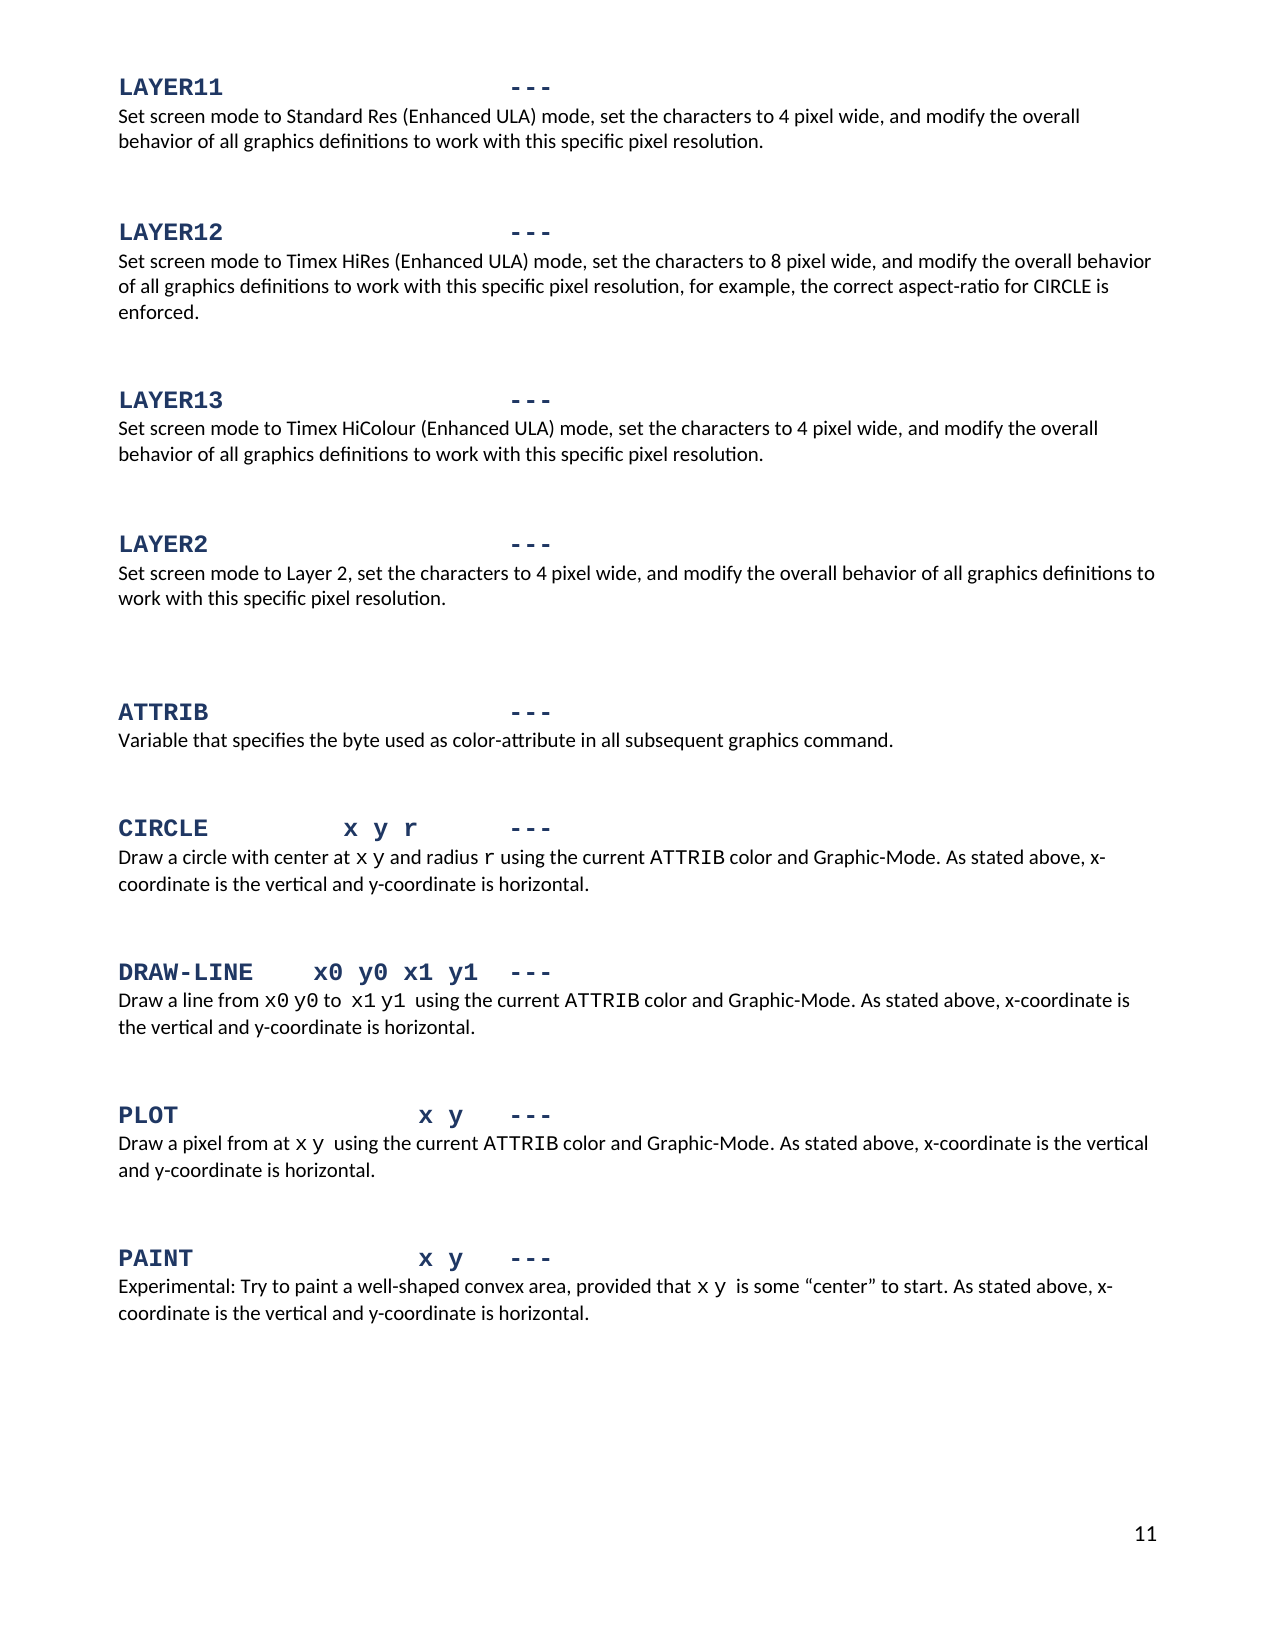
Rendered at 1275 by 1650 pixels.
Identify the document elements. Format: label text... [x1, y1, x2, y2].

subtitle PLOT x y --- [118, 1102, 1157, 1131]
text Experimental: Try to paint a well-shaped convex area, provided that x y is some “center” to start. As stated above, x-coordinate is the vertical and y-coordinate is horizontal. [118, 1274, 1157, 1326]
text Set screen mode to Timex HiColour (Enhanced ULA) mode, set the characters to 4 pixel wide, and modify the overall behavior of all graphics definitions to work with this specific pixel resolution. [118, 416, 1157, 466]
subtitle CIRCLE x y r --- [118, 816, 1157, 844]
text Draw a line from x0 y0 to x1 y1 using the current ATTRIB color and Graphic-Mode. As stated above, x-coordinate is the vertical and y-coordinate is horizontal. [118, 987, 1157, 1039]
text Draw a circle with center at x y and radius r using the current ATTRIB color and Graphic-Mode. As stated above, x-coordinate is the vertical and y-coordinate is horizontal. [118, 844, 1157, 896]
text Set screen mode to Layer 2, set the characters to 4 pixel wide, and modify the overall behavior of all graphics definitions to work with this specific pixel resolution. [118, 560, 1157, 611]
text Variable that specifies the byte used as color-attribute in all subsequent graphics command. [118, 728, 1157, 753]
subtitle LAYER13 --- [118, 387, 1157, 416]
subtitle ATTRIB --- [118, 699, 1157, 728]
subtitle PAINT x y --- [118, 1245, 1157, 1274]
subtitle LAYER11 --- [118, 75, 1157, 103]
text Set screen mode to Standard Res (Enhanced ULA) mode, set the characters to 4 pixel wide, and modify the overall behavior of all graphics definitions to work with this specific pixel resolution. [118, 103, 1157, 154]
text Draw a pixel from at x y using the current ATTRIB color and Graphic-Mode. As stated above, x-coordinate is the vertical and y-coordinate is horizontal. [118, 1131, 1157, 1182]
subtitle LAYER2 --- [118, 532, 1157, 560]
subtitle LAYER12 --- [118, 220, 1157, 248]
text Set screen mode to Timex HiRes (Enhanced ULA) mode, set the characters to 8 pixel wide, and modify the overall behavior of all graphics definitions to work with this specific pixel resolution, for example, the correct aspect-ratio for CIRCLE is enforced. [118, 248, 1157, 324]
subtitle DRAW-LINE x0 y0 x1 y1 --- [118, 959, 1157, 987]
